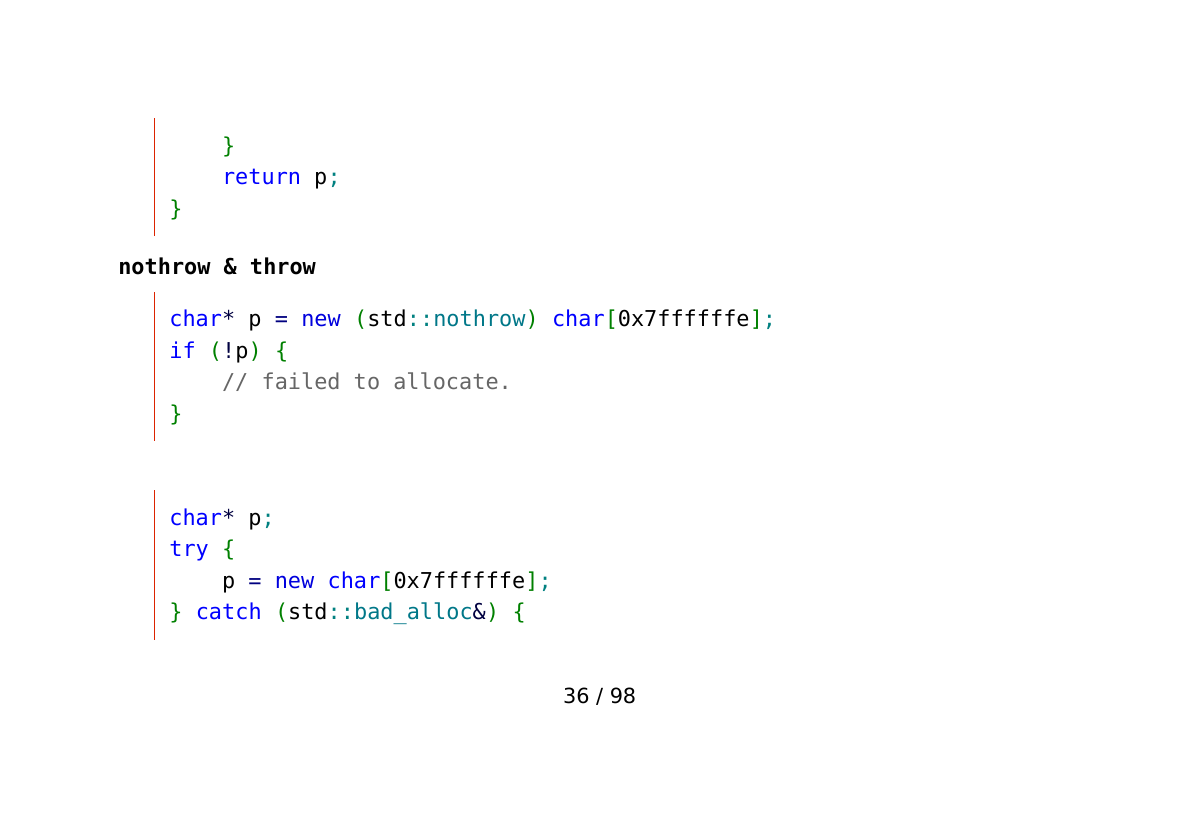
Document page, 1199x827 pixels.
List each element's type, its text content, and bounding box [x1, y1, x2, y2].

text } [155, 386, 1081, 441]
text return p; [155, 149, 1081, 181]
text } catch (std::bad_alloc&) { [155, 584, 1081, 640]
text } [155, 181, 1081, 236]
text p = new char[0x7ffffffe]; [155, 553, 1081, 584]
text if (!p) { [155, 323, 1081, 354]
text char* p = new (std::nothrow) char[0x7ffffffe]; [155, 292, 1081, 323]
text } [155, 118, 1081, 149]
text try { [155, 522, 1081, 553]
text // failed to allocate. [155, 354, 1081, 386]
text char* p; [155, 490, 1081, 522]
title nothrow & throw [118, 254, 1081, 279]
